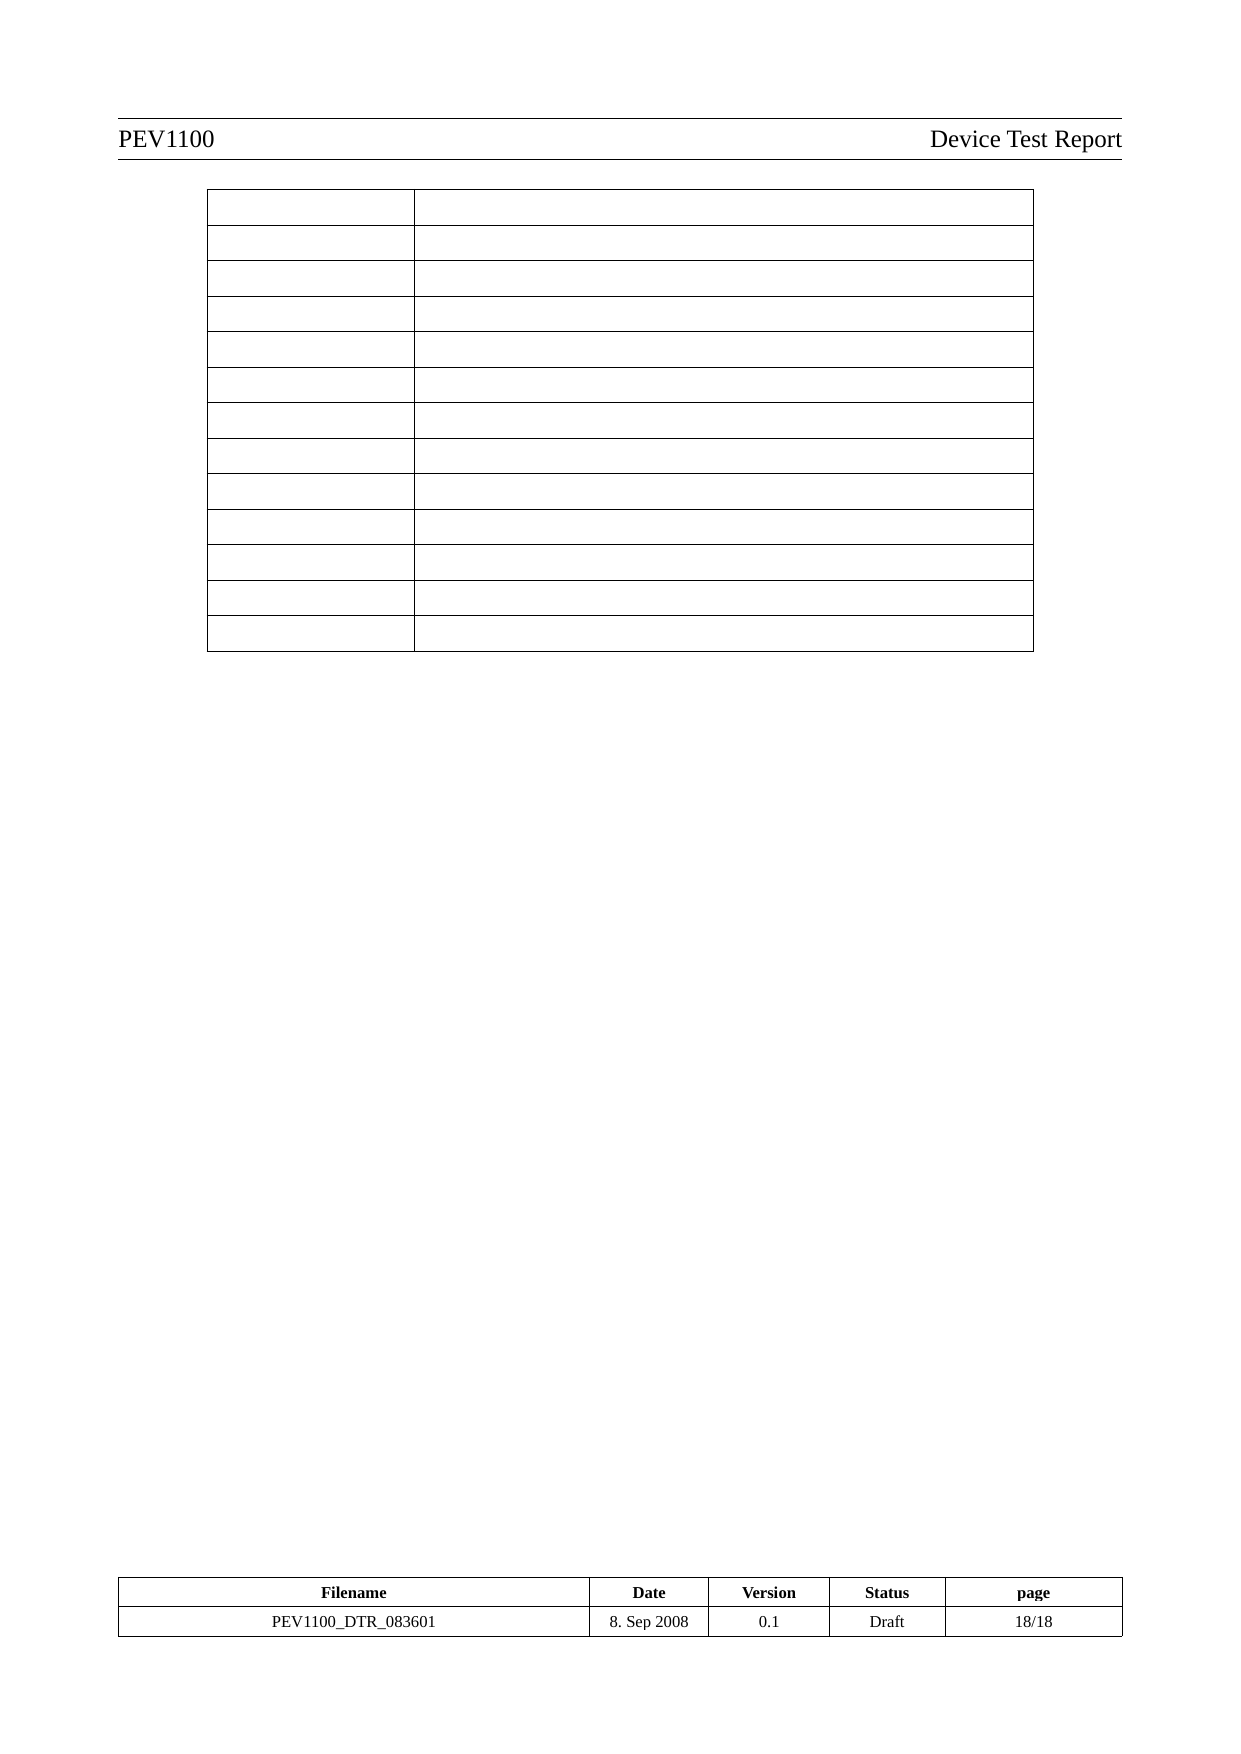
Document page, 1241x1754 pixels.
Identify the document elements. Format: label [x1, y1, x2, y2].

table_cell [208, 403, 414, 438]
table_cell [208, 190, 414, 224]
table_cell [415, 332, 1033, 367]
table_cell [208, 297, 414, 331]
table_cell [208, 581, 414, 615]
table_cell [415, 474, 1033, 509]
table_cell [415, 510, 1033, 544]
table_cell [415, 261, 1033, 296]
table_cell [208, 616, 414, 651]
table_cell [415, 190, 1033, 224]
table_cell [415, 226, 1033, 260]
table_cell [415, 545, 1033, 580]
table_cell [415, 439, 1033, 473]
table_cell [208, 261, 414, 296]
table_cell [208, 545, 414, 580]
table_cell [208, 332, 414, 367]
table_cell [208, 439, 414, 473]
table_cell [415, 581, 1033, 615]
table_cell [415, 368, 1033, 402]
table_cell [208, 474, 414, 509]
table_cell [415, 403, 1033, 438]
table_cell [415, 297, 1033, 331]
table_cell [208, 226, 414, 260]
table_cell [208, 368, 414, 402]
table_cell [415, 616, 1033, 651]
table_cell [208, 510, 414, 544]
